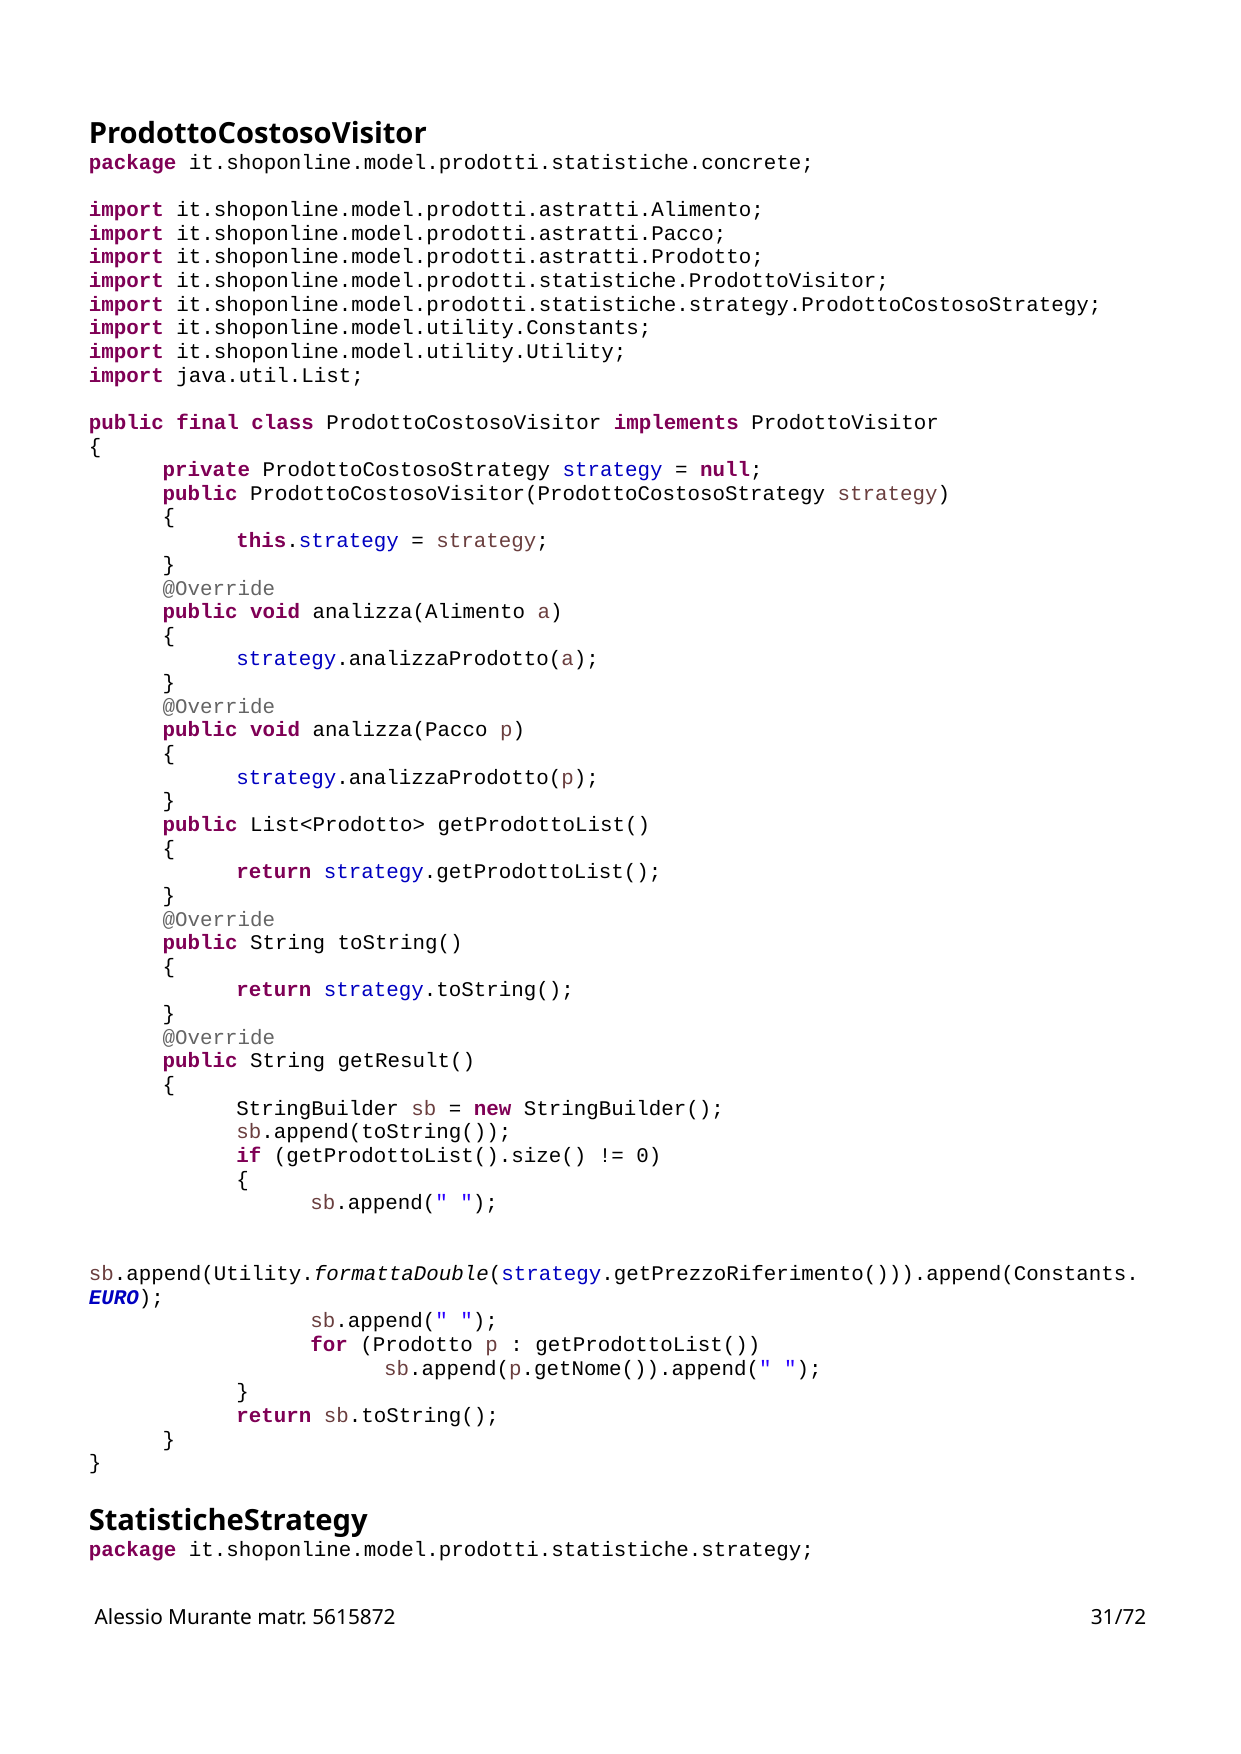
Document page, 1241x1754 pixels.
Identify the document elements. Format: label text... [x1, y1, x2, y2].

text public final class ProdottoCostosoVisitor implements ProdottoVisitor [88, 412, 1152, 436]
text } [88, 1003, 1152, 1027]
text public void analizza(Alimento a) [88, 601, 1152, 625]
text return strategy.getProdottoList(); [88, 861, 1152, 885]
text sb.append(p.getNome()).append(" "); [88, 1358, 1152, 1381]
text } [88, 885, 1152, 908]
text { [88, 1169, 1152, 1192]
text { [88, 838, 1152, 861]
text @Override [88, 1027, 1152, 1050]
text private ProdottoCostosoStrategy strategy = null; [88, 459, 1152, 483]
text } [88, 790, 1152, 814]
text import it.shoponline.model.utility.Utility; [88, 341, 1152, 365]
text public ProdottoCostosoVisitor(ProdottoCostosoStrategy strategy) [88, 483, 1152, 507]
text import it.shoponline.model.prodotti.astratti.Alimento; [88, 199, 1152, 223]
text package it.shoponline.model.prodotti.statistiche.strategy; [88, 1539, 1152, 1563]
text } [88, 1452, 1152, 1476]
text { [88, 1074, 1152, 1098]
text StringBuilder sb = new StringBuilder(); [88, 1098, 1152, 1121]
text return strategy.toString(); [88, 979, 1152, 1003]
text package it.shoponline.model.prodotti.statistiche.concrete; [88, 152, 1152, 176]
text import java.util.List; [88, 365, 1152, 388]
text public String getResult() [88, 1050, 1152, 1074]
text sb.append(Utility.formattaDouble(strategy.getPrezzoRiferimento())).append(Constants.EURO); [88, 1216, 1152, 1311]
text } [88, 554, 1152, 577]
text import it.shoponline.model.utility.Constants; [88, 317, 1152, 341]
text import it.shoponline.model.prodotti.astratti.Prodotto; [88, 246, 1152, 270]
text strategy.analizzaProdotto(p); [88, 767, 1152, 790]
text public void analizza(Pacco p) [88, 719, 1152, 743]
text if (getProdottoList().size() != 0) [88, 1145, 1152, 1169]
text { [88, 743, 1152, 767]
text this.strategy = strategy; [88, 530, 1152, 554]
text StatisticheStrategy [88, 1500, 1152, 1539]
text { [88, 507, 1152, 530]
text } [88, 1429, 1152, 1452]
text } [88, 672, 1152, 696]
text import it.shoponline.model.prodotti.astratti.Pacco; [88, 223, 1152, 246]
text import it.shoponline.model.prodotti.statistiche.strategy.ProdottoCostosoStrategy; [88, 294, 1152, 317]
text @Override [88, 696, 1152, 719]
text sb.append(toString()); [88, 1121, 1152, 1145]
text sb.append(" "); [88, 1192, 1152, 1216]
text public String toString() [88, 932, 1152, 956]
text ProdottoCostosoVisitor [88, 112, 1152, 152]
text { [88, 625, 1152, 648]
text strategy.analizzaProdotto(a); [88, 648, 1152, 672]
text public List<Prodotto> getProdottoList() [88, 814, 1152, 838]
text return sb.toString(); [88, 1405, 1152, 1429]
text @Override [88, 577, 1152, 601]
text sb.append(" "); [88, 1311, 1152, 1334]
text @Override [88, 908, 1152, 932]
text } [88, 1381, 1152, 1405]
text import it.shoponline.model.prodotti.statistiche.ProdottoVisitor; [88, 270, 1152, 294]
text { [88, 956, 1152, 979]
text { [88, 436, 1152, 459]
text for (Prodotto p : getProdottoList()) [88, 1334, 1152, 1358]
